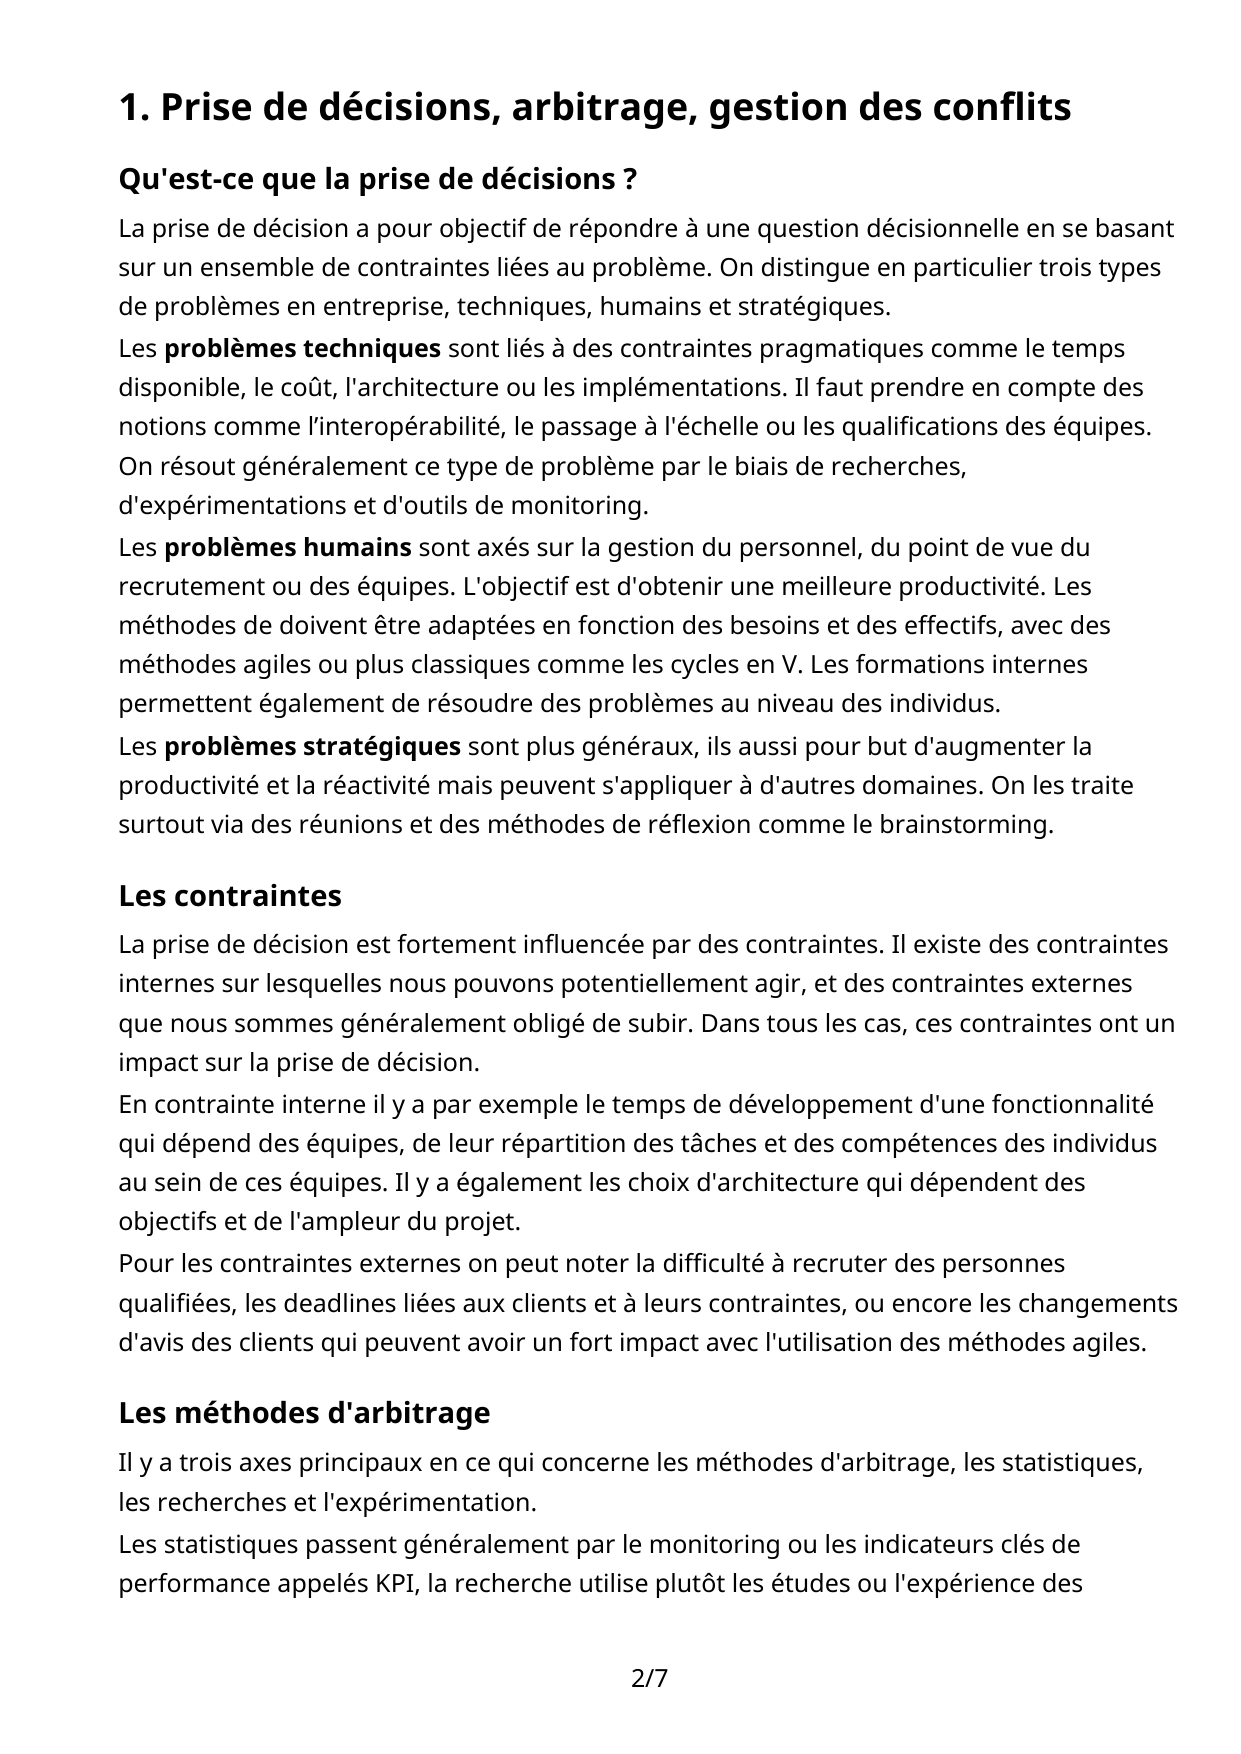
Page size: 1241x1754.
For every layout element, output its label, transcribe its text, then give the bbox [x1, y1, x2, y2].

text En contrainte interne il y a par exemple le temps de développement d'une fonctionnalité qui dépend des équipes, de leur répartition des tâches et des compétences des individus au sein de ces équipes. Il y a également les choix d'architecture qui dépendent des objectifs et de l'ampleur du projet. [118, 1087, 1181, 1238]
text Les statistiques passent généralement par le monitoring ou les indicateurs clés de performance appelés KPI, la recherche utilise plutôt les études ou l'expérience des [118, 1526, 1181, 1599]
text Les problèmes stratégiques sont plus généraux, ils aussi pour but d'augmenter la productivité et la réactivité mais peuvent s'appliquer à d'autres domaines. On les traite surtout via des réunions et des méthodes de réflexion comme le brainstorming. [118, 728, 1181, 841]
subtitle Les contraintes [118, 875, 1181, 914]
text Il y a trois axes principaux en ce qui concerne les méthodes d'arbitrage, les statistiques, les recherches et l'expérimentation. [118, 1445, 1181, 1518]
text Pour les contraintes externes on peut noter la difficulté à recruter des personnes qualifiées, les deadlines liées aux clients et à leurs contraintes, ou encore les changements d'avis des clients qui peuvent avoir un fort impact avec l'utilisation des méthodes agiles. [118, 1246, 1181, 1358]
text La prise de décision a pour objectif de répondre à une question décisionnelle en se basant sur un ensemble de contraintes liées au problème. On distingue en particulier trois types de problèmes en entreprise, techniques, humains et stratégiques. [118, 210, 1181, 323]
text Les problèmes humains sont axés sur la gestion du personnel, du point de vue du recrutement ou des équipes. L'objectif est d'obtenir une meilleure productivité. Les méthodes de doivent être adaptées en fonction des besoins et des effectifs, avec des méthodes agiles ou plus classiques comme les cycles en V. Les formations internes permettent également de résoudre des problèmes au niveau des individus. [118, 529, 1181, 720]
text Les problèmes techniques sont liés à des contraintes pragmatiques comme le temps disponible, le coût, l'architecture ou les implémentations. Il faut prendre en compte des notions comme l’interopérabilité, le passage à l'échelle ou les qualifications des équipes. On résout généralement ce type de problème par le biais de recherches, d'expérimentations et d'outils de monitoring. [118, 331, 1181, 521]
subtitle 1. Prise de décisions, arbitrage, gestion des conflits [118, 80, 1181, 131]
text La prise de décision est fortement influencée par des contraintes. Il existe des contraintes internes sur lesquelles nous pouvons potentiellement agir, et des contraintes externes que nous sommes généralement obligé de subir. Dans tous les cas, ces contraintes ont un impact sur la prise de décision. [118, 927, 1181, 1078]
subtitle Qu'est-ce que la prise de décisions ? [118, 158, 1181, 198]
subtitle Les méthodes d'arbitrage [118, 1393, 1181, 1432]
